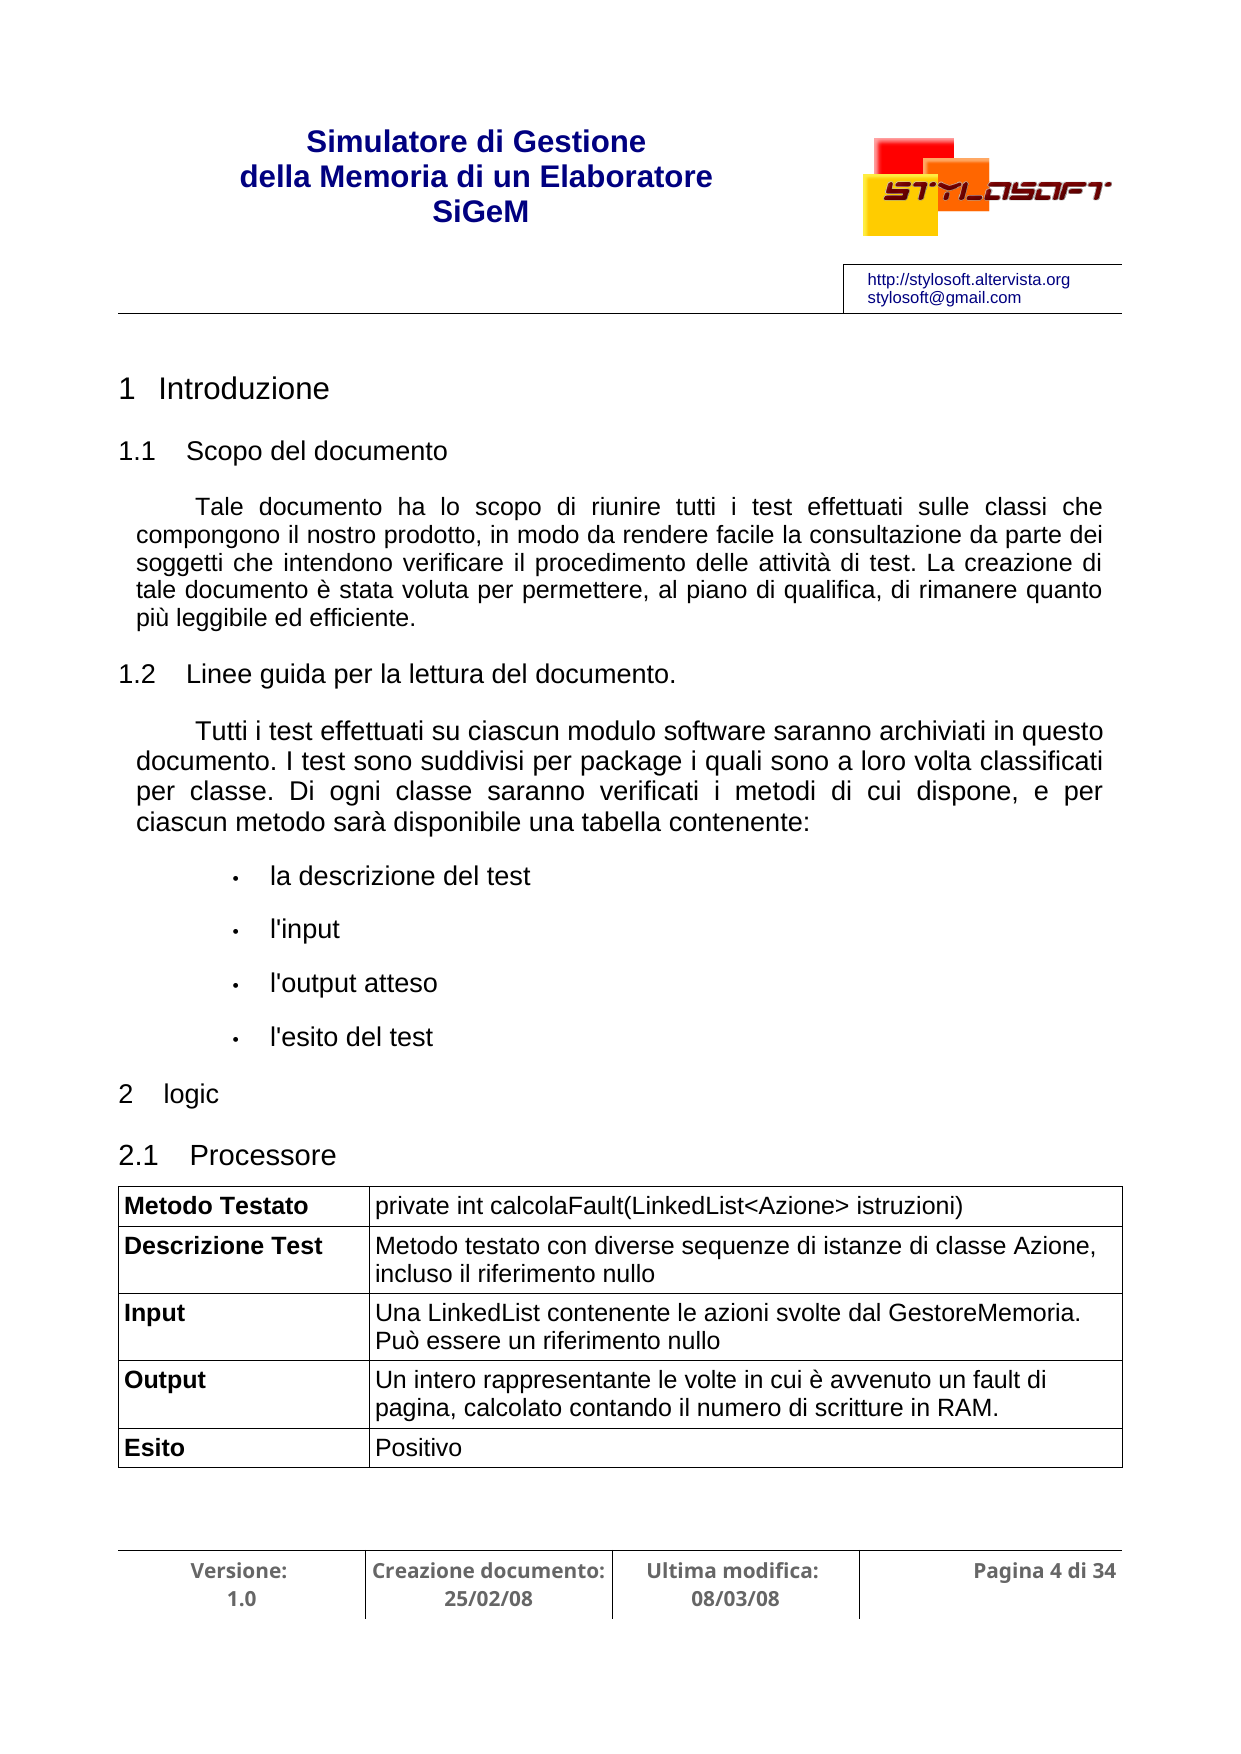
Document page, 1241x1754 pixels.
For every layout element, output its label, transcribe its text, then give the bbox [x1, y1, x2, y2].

text Tutti i test effettuati su ciascun modulo software saranno archiviati in questo documento. I test sono suddivisi per package i quali sono a loro volta classificati per classe. Di ogni classe saranno verificati i metodi di cui dispone, e per ciascun metodo sarà disponibile una tabella contenente: [136, 716, 1104, 837]
table_cell Metodo testato con diverse sequenze di istanze di classe Azione, incluso il riferimento nullo [370, 1227, 1122, 1293]
table_header private int calcolaFault(LinkedList<Azione> istruzioni) [370, 1187, 1122, 1226]
list la descrizione del test [173, 860, 1104, 891]
table_cell Positivo [370, 1429, 1122, 1467]
subtitle Processore [118, 1139, 1122, 1171]
table_cell Input [119, 1294, 369, 1360]
table_cell Esito [119, 1429, 369, 1467]
subtitle Introduzione [118, 371, 1122, 406]
table_cell Descrizione Test [119, 1227, 369, 1293]
subtitle Scopo del documento [118, 436, 1122, 466]
subtitle Linee guida per la lettura del documento. [118, 659, 1122, 689]
picture [848, 123, 1117, 247]
table_cell Un intero rappresentante le volte in cui è avvenuto un fault di pagina, calcolato contando il numero di scritture in RAM. [370, 1361, 1122, 1428]
list l'esito del test [173, 1022, 1104, 1052]
table_cell Una LinkedList contenente le azioni svolte dal GestoreMemoria. Può essere un riferimento nullo [370, 1294, 1122, 1360]
subtitle logic [118, 1079, 1122, 1109]
table_cell Output [119, 1361, 369, 1428]
table_header Metodo Testato [119, 1187, 369, 1226]
text Tale documento ha lo scopo di riunire tutti i test effettuati sulle classi che compongono il nostro prodotto, in modo da rendere facile la consultazione da parte dei soggetti che intendono verificare il procedimento delle attività di test. La creazione di tale documento è stata voluta per permettere, al piano di qualifica, di rimanere quanto più leggibile ed efficiente. [136, 493, 1104, 632]
list l'output atteso [173, 968, 1104, 998]
list l'input [173, 914, 1104, 944]
